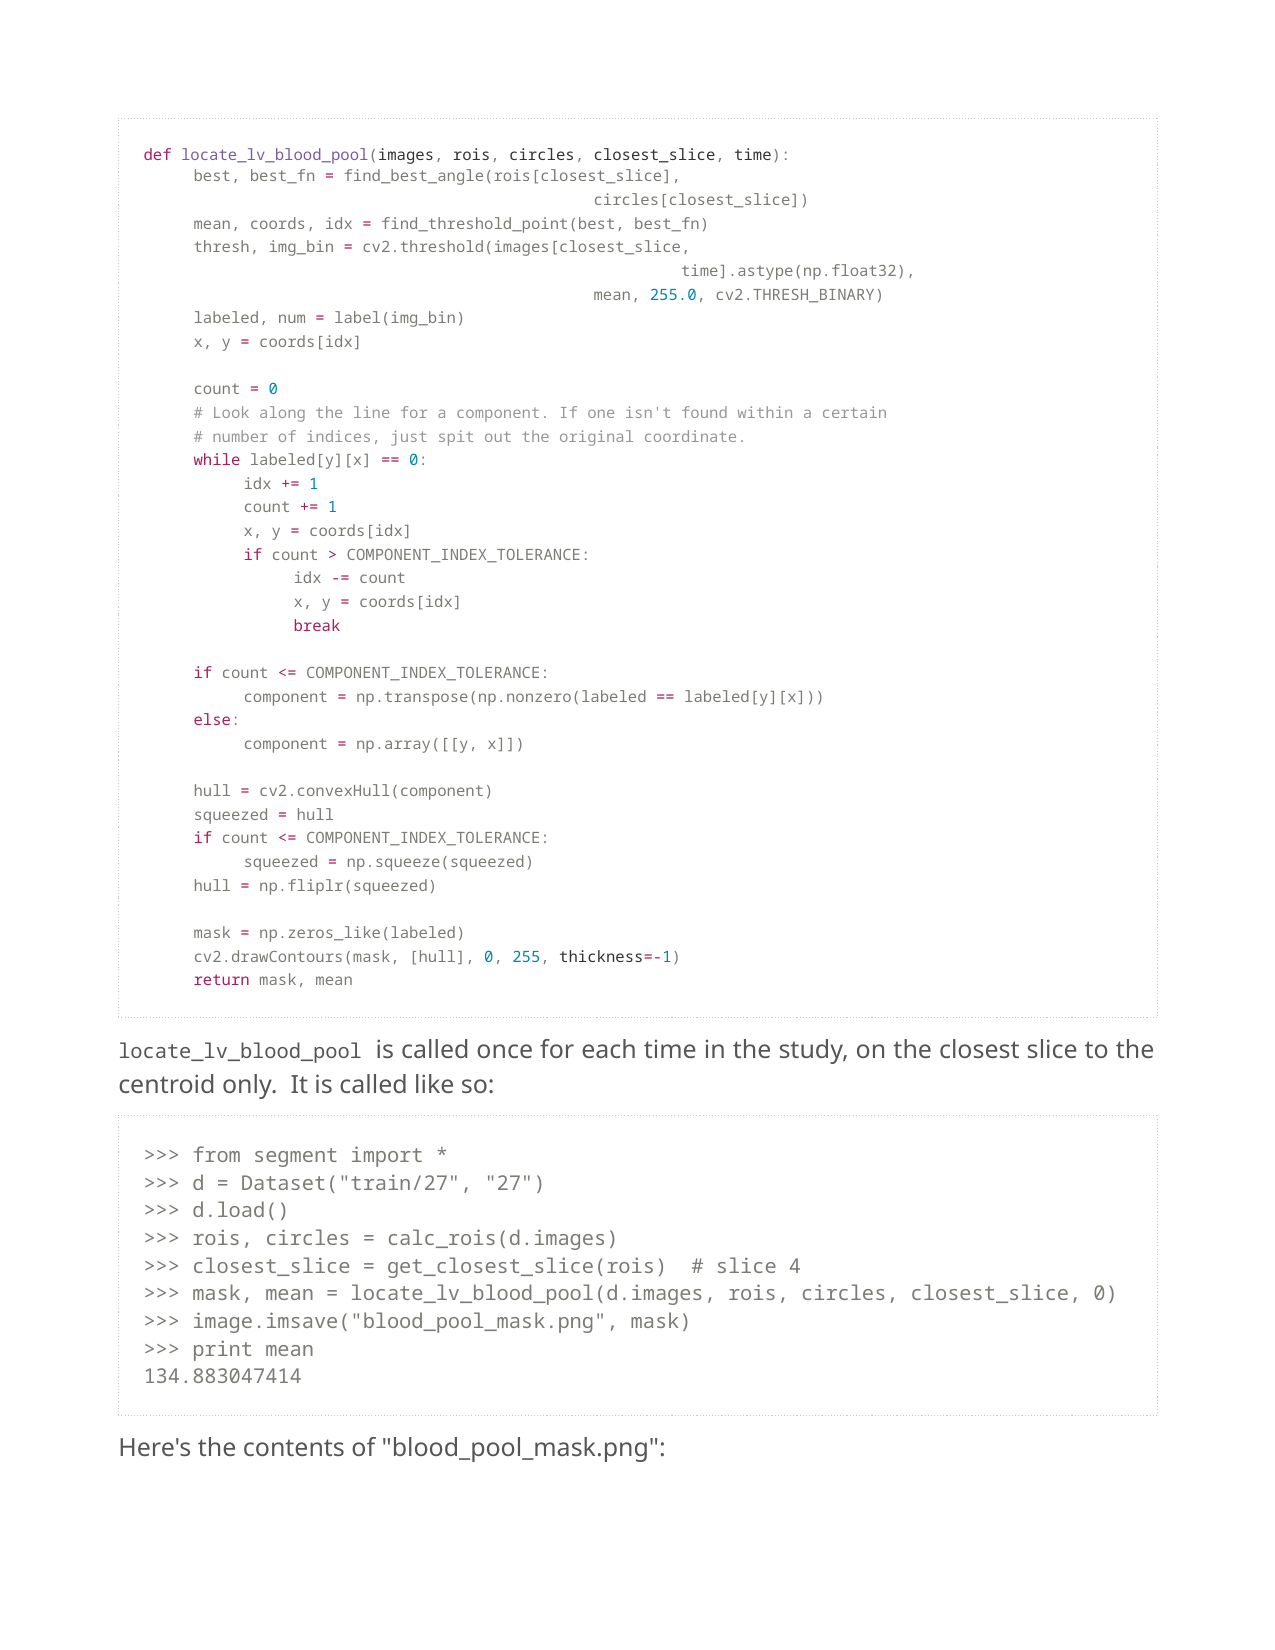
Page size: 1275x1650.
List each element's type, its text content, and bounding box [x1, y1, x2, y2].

text hull = np.fliplr(squeezed) [118, 849, 1157, 896]
text >>> rois, circles = calc_rois(d.images) [118, 1198, 1157, 1226]
text mask = np.zeros_like(labeled) [118, 896, 1157, 920]
text circles[closest_slice]) [118, 163, 1157, 187]
text break [118, 589, 1157, 636]
text time].astype(np.float32), [118, 234, 1157, 258]
text best, best_fn = find_best_angle(rois[closest_slice], [118, 139, 1157, 163]
text if count > COMPONENT_INDEX_TOLERANCE: [118, 518, 1157, 541]
text thresh, img_bin = cv2.threshold(images[closest_slice, [118, 210, 1157, 234]
text cv2.drawContours(mask, [hull], 0, 255, thickness=-1) [118, 920, 1157, 943]
text >>> mask, mean = locate_lv_blood_pool(d.images, rois, circles, closest_slice, 0) [118, 1254, 1157, 1282]
text x, y = coords[idx] [118, 494, 1157, 518]
text if count <= COMPONENT_INDEX_TOLERANCE: [118, 801, 1157, 825]
text def locate_lv_blood_pool(images, rois, circles, closest_slice, time): [118, 118, 1157, 139]
text squeezed = np.squeeze(squeezed) [118, 825, 1157, 849]
text Here's the contents of "blood_pool_mask.png": [118, 1430, 1157, 1464]
text hull = cv2.convexHull(component) [118, 754, 1157, 778]
text squeezed = hull [118, 778, 1157, 801]
text if count <= COMPONENT_INDEX_TOLERANCE: [118, 636, 1157, 659]
text mean, coords, idx = find_threshold_point(best, best_fn) [118, 187, 1157, 210]
text idx -= count [118, 541, 1157, 565]
text component = np.array([[y, x]]) [118, 707, 1157, 754]
text count += 1 [118, 470, 1157, 494]
text 134.883047414 [118, 1337, 1157, 1415]
text x, y = coords[idx] [118, 565, 1157, 589]
text locate_lv_blood_pool is called once for each time in the study, on the closest slice to the centroid only. It is called like so: [118, 1032, 1157, 1100]
text return mask, mean [118, 943, 1157, 1017]
text # number of indices, just spit out the original coordinate. [118, 399, 1157, 423]
text # Look along the line for a component. If one isn't found within a certain [118, 376, 1157, 399]
text component = np.transpose(np.nonzero(labeled == labeled[y][x])) [118, 659, 1157, 683]
text >>> print mean [118, 1309, 1157, 1337]
text labeled, num = label(img_bin) [118, 281, 1157, 305]
text else: [118, 683, 1157, 707]
text while labeled[y][x] == 0: [118, 423, 1157, 447]
text idx += 1 [118, 447, 1157, 470]
text >>> closest_slice = get_closest_slice(rois) # slice 4 [118, 1226, 1157, 1254]
text x, y = coords[idx] [118, 305, 1157, 352]
text >>> d = Dataset("train/27", "27") [118, 1143, 1157, 1171]
text >>> image.imsave("blood_pool_mask.png", mask) [118, 1282, 1157, 1309]
text >>> from segment import * [118, 1115, 1157, 1143]
text >>> d.load() [118, 1171, 1157, 1198]
text count = 0 [118, 352, 1157, 376]
text mean, 255.0, cv2.THRESH_BINARY) [118, 258, 1157, 281]
